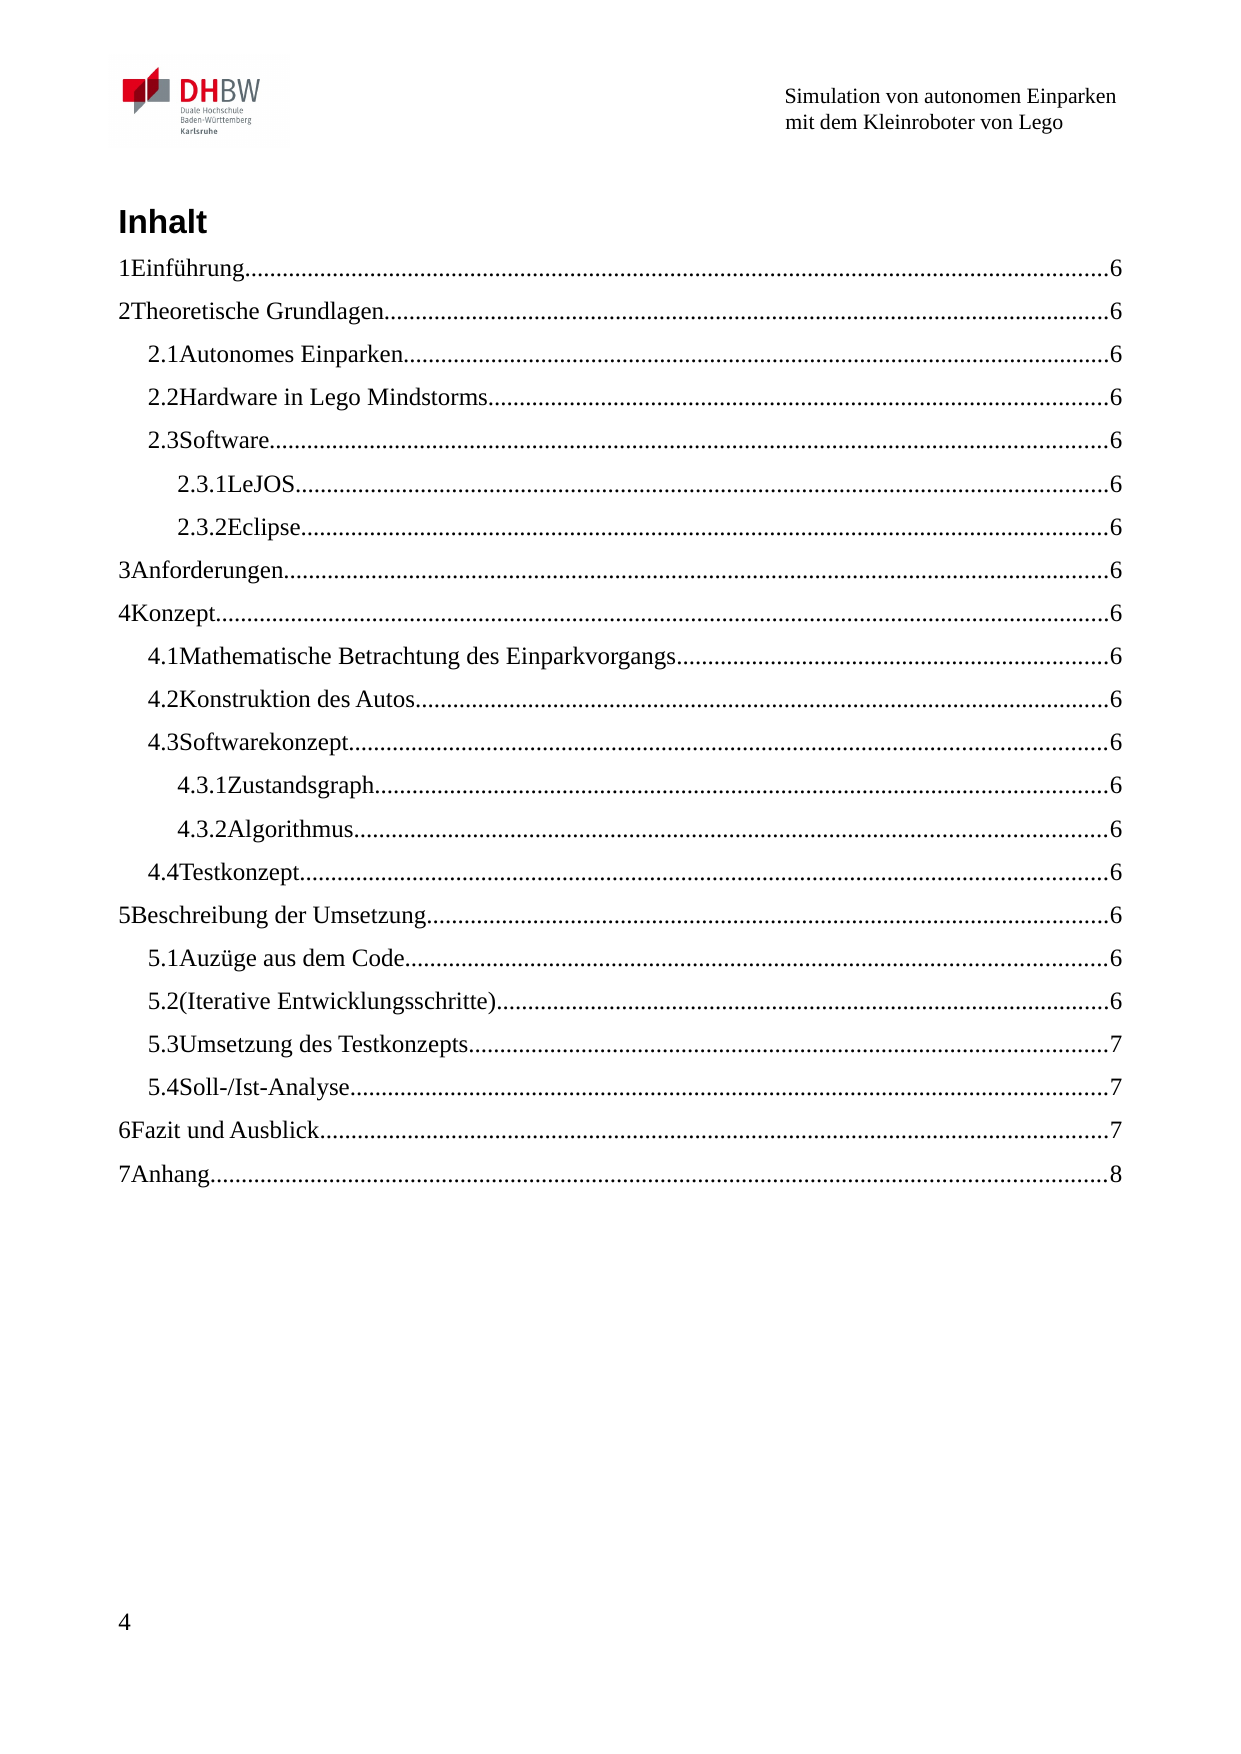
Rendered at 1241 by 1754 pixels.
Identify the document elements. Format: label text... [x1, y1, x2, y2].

text 4.3Softwarekonzept 6 [148, 727, 1122, 756]
text 2.3.2Eclipse 6 [177, 512, 1122, 541]
subtitle Inhalt [118, 202, 1122, 241]
text 1Einführung 6 [118, 253, 1122, 282]
text 4.3.1Zustandsgraph 6 [177, 771, 1122, 799]
text 4.4Testkonzept 6 [148, 857, 1122, 886]
text 3Anforderungen 6 [118, 555, 1122, 584]
text 2.2Hardware in Lego Mindstorms 6 [148, 382, 1122, 411]
text 6Fazit und Ausblick 7 [118, 1116, 1122, 1144]
text 4.1Mathematische Betrachtung des Einparkvorgangs 6 [148, 641, 1122, 670]
text 5Beschreibung der Umsetzung 6 [118, 900, 1122, 929]
text 2.3Software 6 [148, 426, 1122, 454]
text 4.3.2Algorithmus 6 [177, 814, 1122, 842]
text 5.3Umsetzung des Testkonzepts 7 [148, 1029, 1122, 1058]
text 2.1Autonomes Einparken 6 [148, 339, 1122, 368]
text 2.3.1LeJOS 6 [177, 469, 1122, 497]
text 5.1Auzüge aus dem Code 6 [148, 943, 1122, 972]
text 4.2Konstruktion des Autos 6 [148, 684, 1122, 713]
text 2Theoretische Grundlagen 6 [118, 296, 1122, 325]
text 5.2(Iterative Entwicklungsschritte) 6 [148, 986, 1122, 1015]
text 4Konzept 6 [118, 598, 1122, 627]
text 7Anhang 8 [118, 1159, 1122, 1187]
picture [108, 54, 291, 148]
text 5.4Soll-/Ist-Analyse 7 [148, 1072, 1122, 1101]
